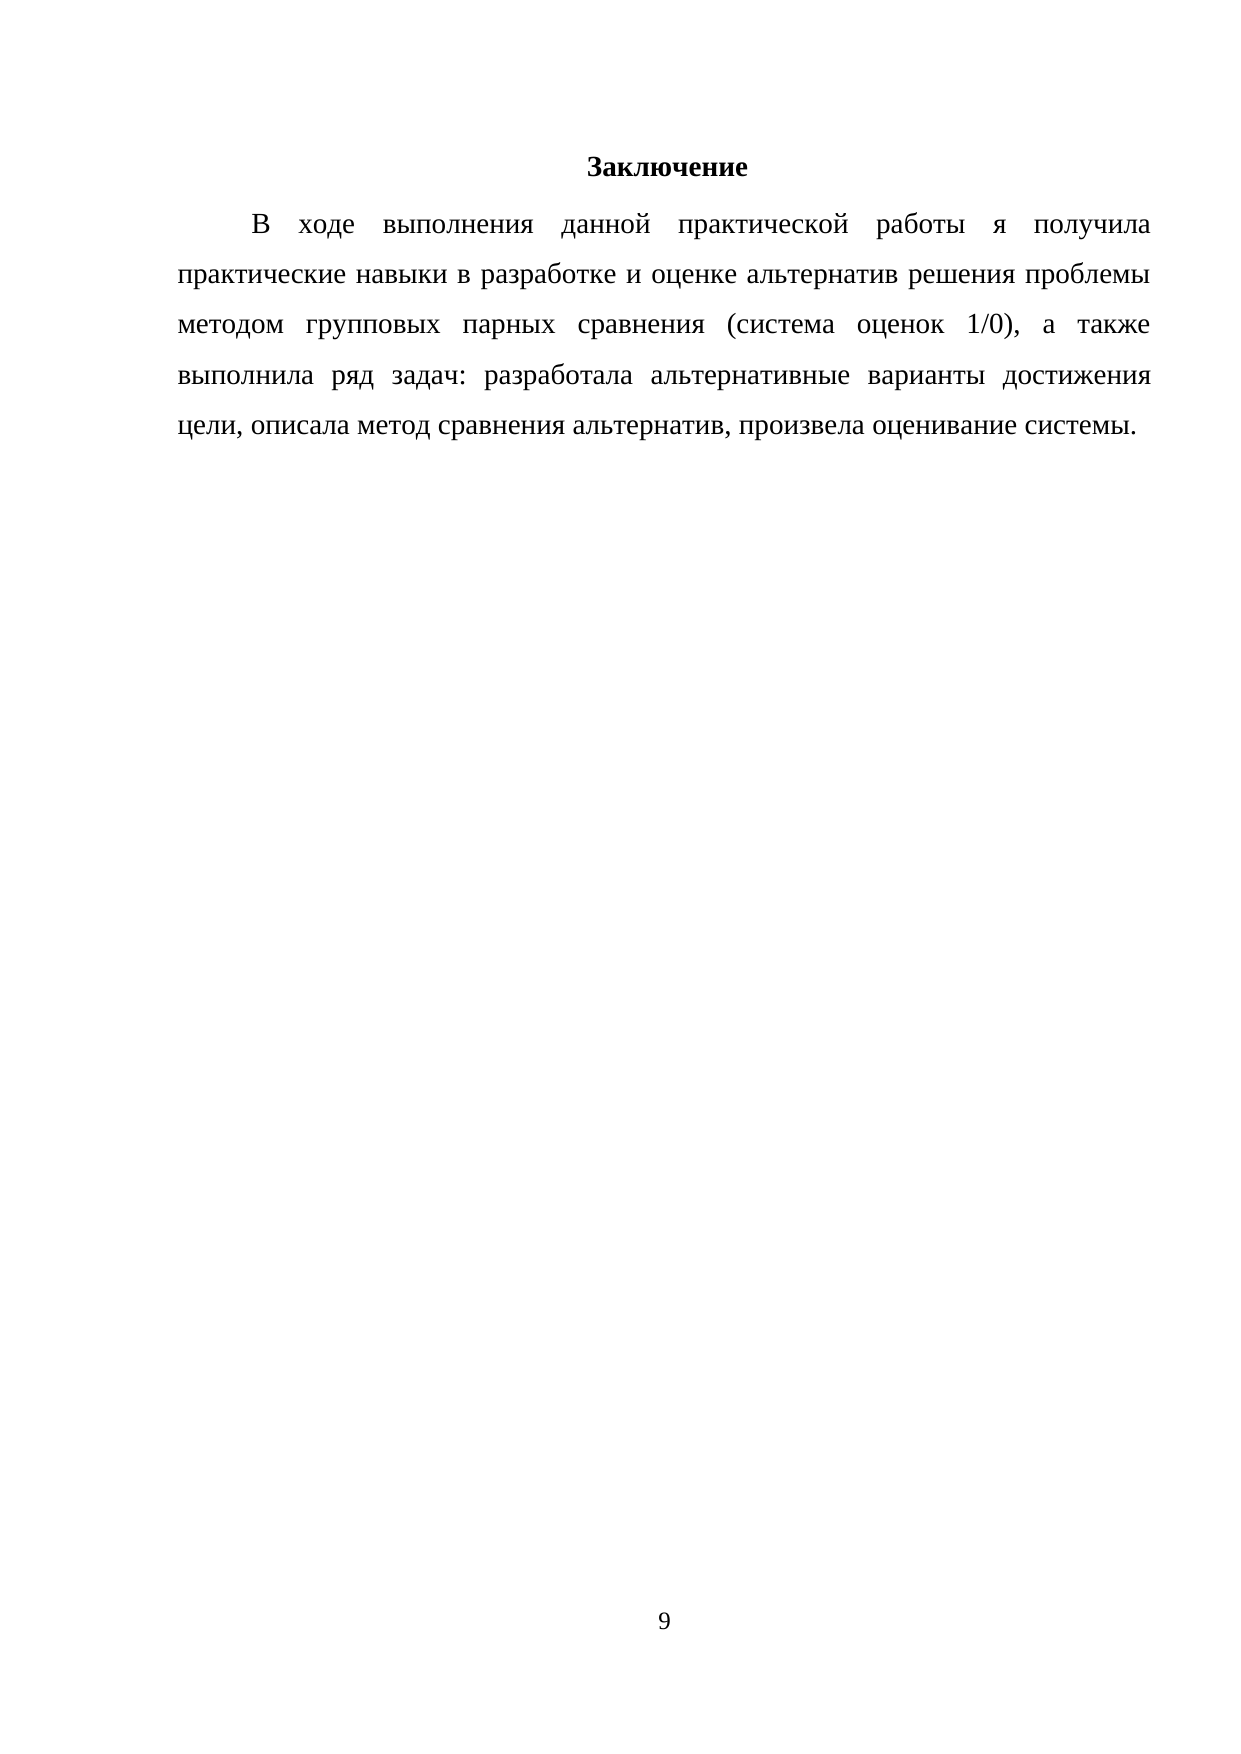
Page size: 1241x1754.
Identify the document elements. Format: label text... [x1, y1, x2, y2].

subtitle Заключение [183, 149, 1152, 182]
text В ходе выполнения данной практической работы я получила практические навыки в разработке и оценке альтернатив решения проблемы методом групповых парных сравнения (система оценок 1/0), а также выполнила ряд задач: разработала альтернативные варианты достижения цели, описала метод сравнения альтернатив, произвела оценивание системы. [177, 206, 1152, 441]
